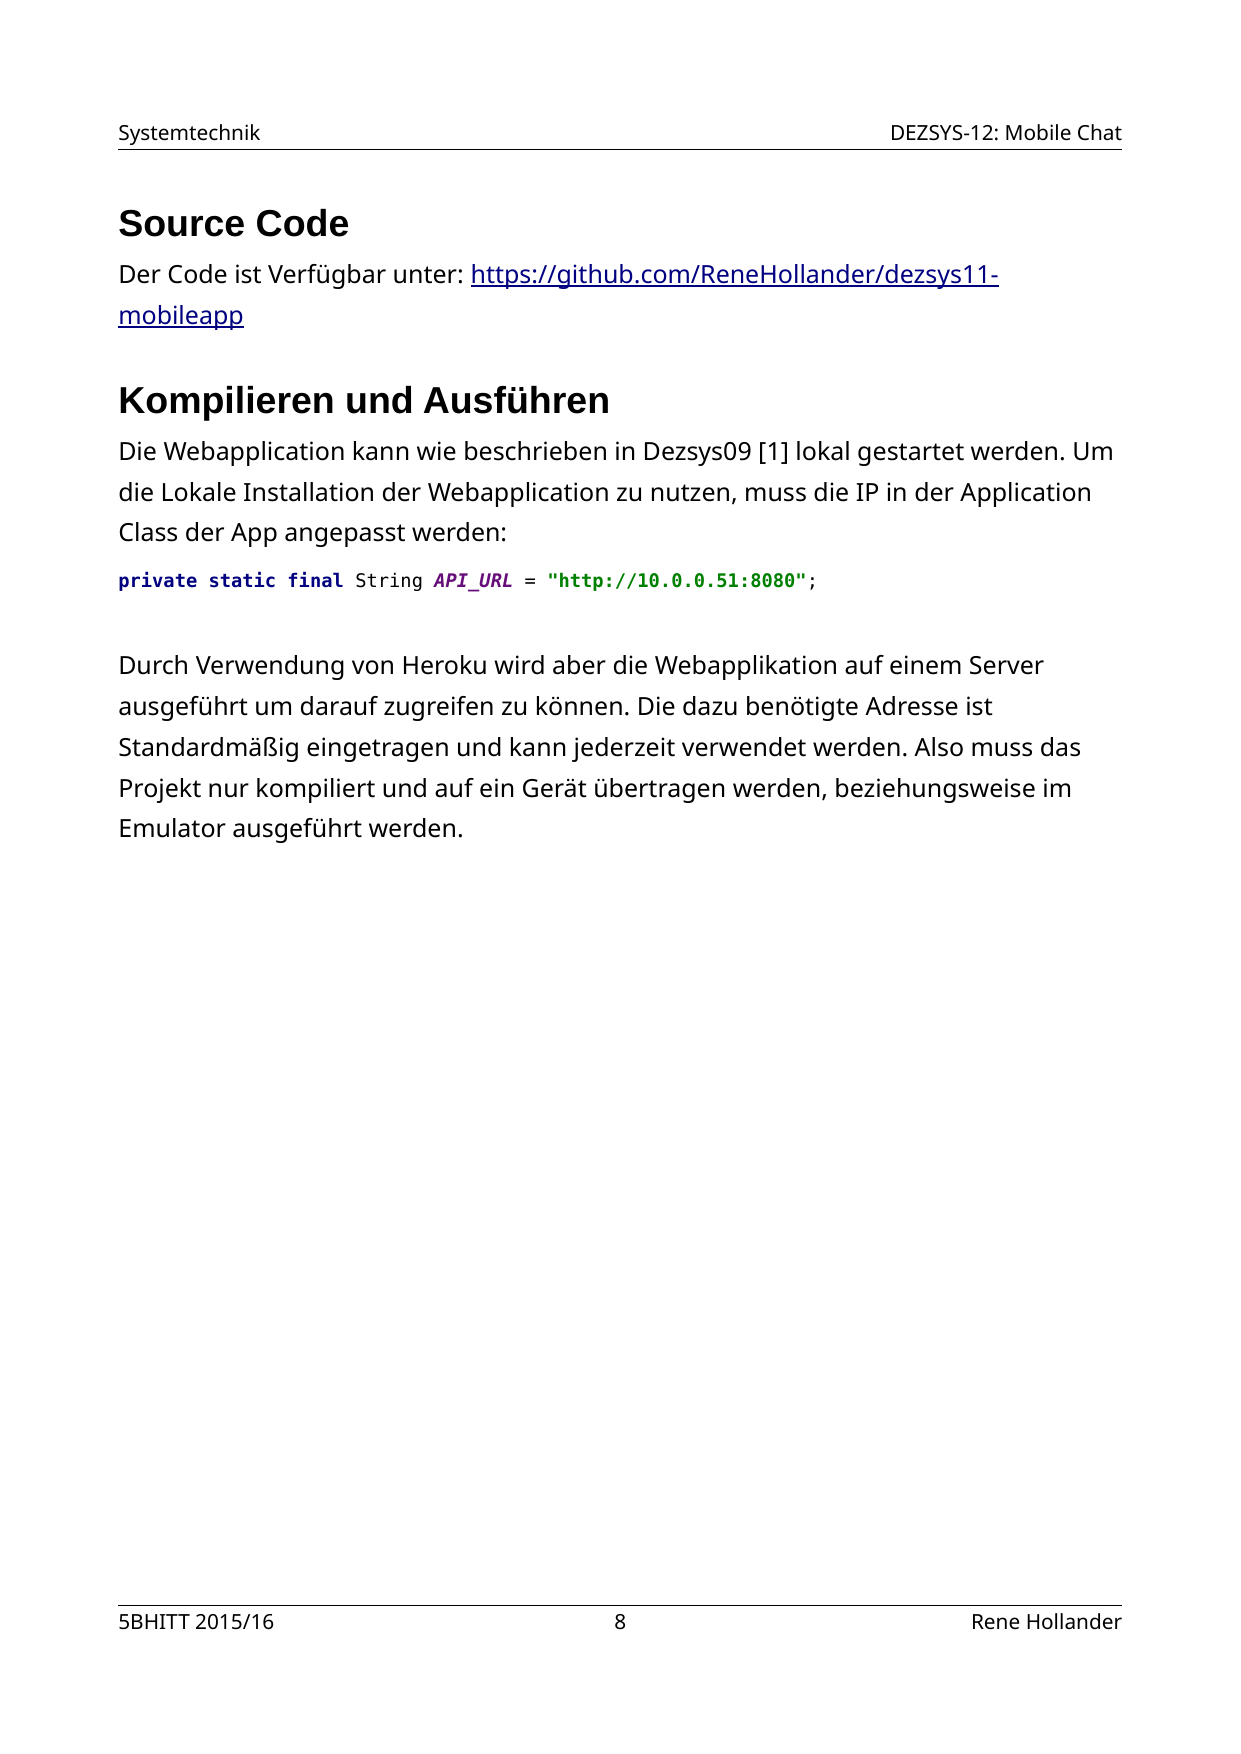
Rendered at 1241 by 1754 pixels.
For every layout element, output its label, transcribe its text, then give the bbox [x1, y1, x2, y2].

text Die Webapplication kann wie beschrieben in Dezsys09 [1] lokal gestartet werden. Um die Lokale Installation der Webapplication zu nutzen, muss die IP in der Application Class der App angepasst werden: [118, 433, 1122, 549]
subtitle Kompilieren und Ausführen [118, 378, 1122, 421]
text private static final String API_URL = "http://10.0.0.51:8080"; [118, 571, 1122, 592]
text Durch Verwendung von Heroku wird aber die Webapplikation auf einem Server ausgeführt um darauf zugreifen zu können. Die dazu benötigte Adresse ist Standardmäßig eingetragen und kann jederzeit verwendet werden. Also muss das Projekt nur kompiliert und auf ein Gerät übertragen werden, beziehungsweise im Emulator ausgeführt werden. [118, 648, 1122, 845]
subtitle Source Code [118, 201, 1122, 244]
text Der Code ist Verfügbar unter: https://github.com/ReneHollander/dezsys11-mobileapp [118, 257, 1122, 331]
